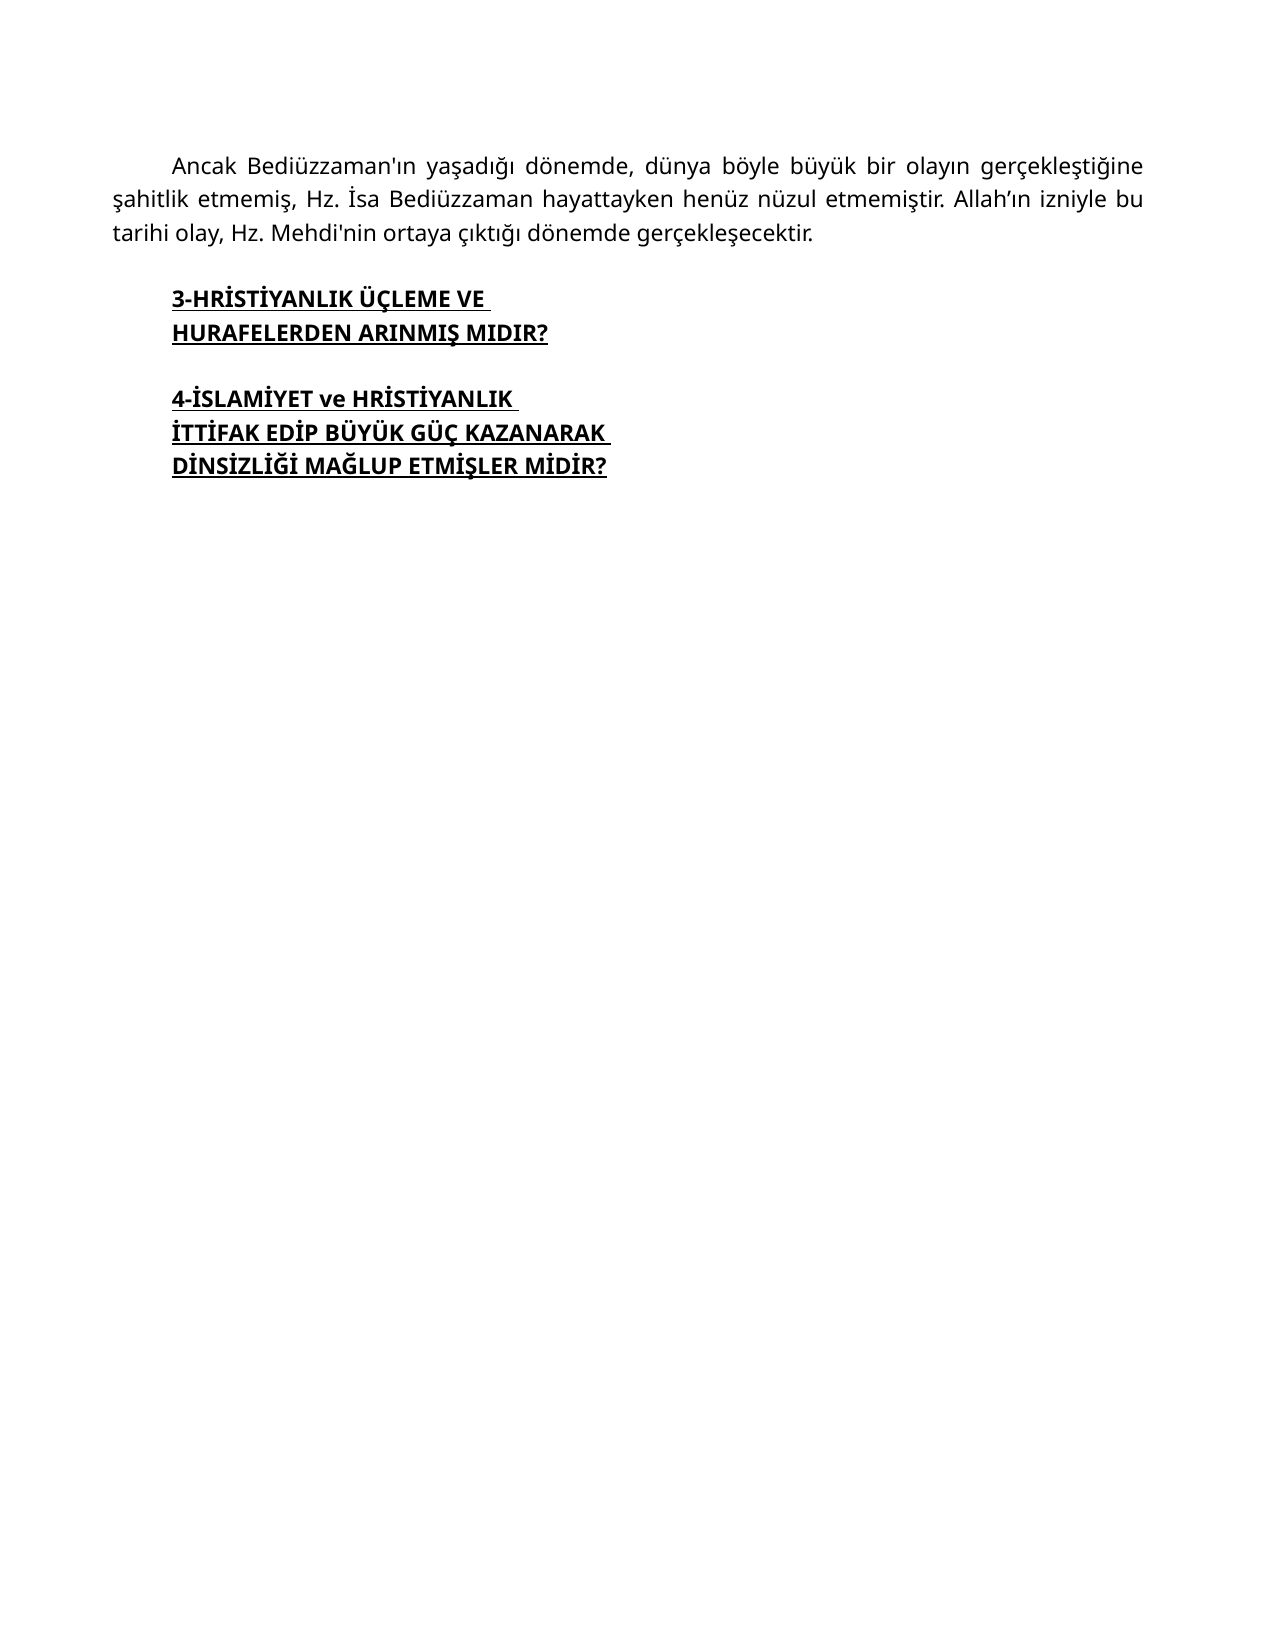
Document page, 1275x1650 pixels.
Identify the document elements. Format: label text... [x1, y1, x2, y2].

text HURAFELERDEN ARINMIŞ MIDIR? [112, 314, 1145, 348]
text Ancak Bediüzzaman'ın yaşadığı dönemde, dünya böyle büyük bir olayın gerçekleştiğine şahitlik etmemiş, Hz. İsa Bediüzzaman hayattayken henüz nüzul etmemiştir. Allah’ın izniyle bu tarihi olay, Hz. Mehdi'nin ortaya çıktığı dönemde gerçekleşecektir. [112, 148, 1145, 248]
text 3-HRİSTİYANLIK ÜÇLEME VE [112, 281, 1145, 314]
text İTTİFAK EDİP BÜYÜK GÜÇ KAZANARAK [112, 414, 1145, 448]
text 4-İSLAMİYET ve HRİSTİYANLIK [112, 381, 1145, 414]
text DİNSİZLİĞİ MAĞLUP ETMİŞLER MİDİR? [112, 448, 1145, 481]
